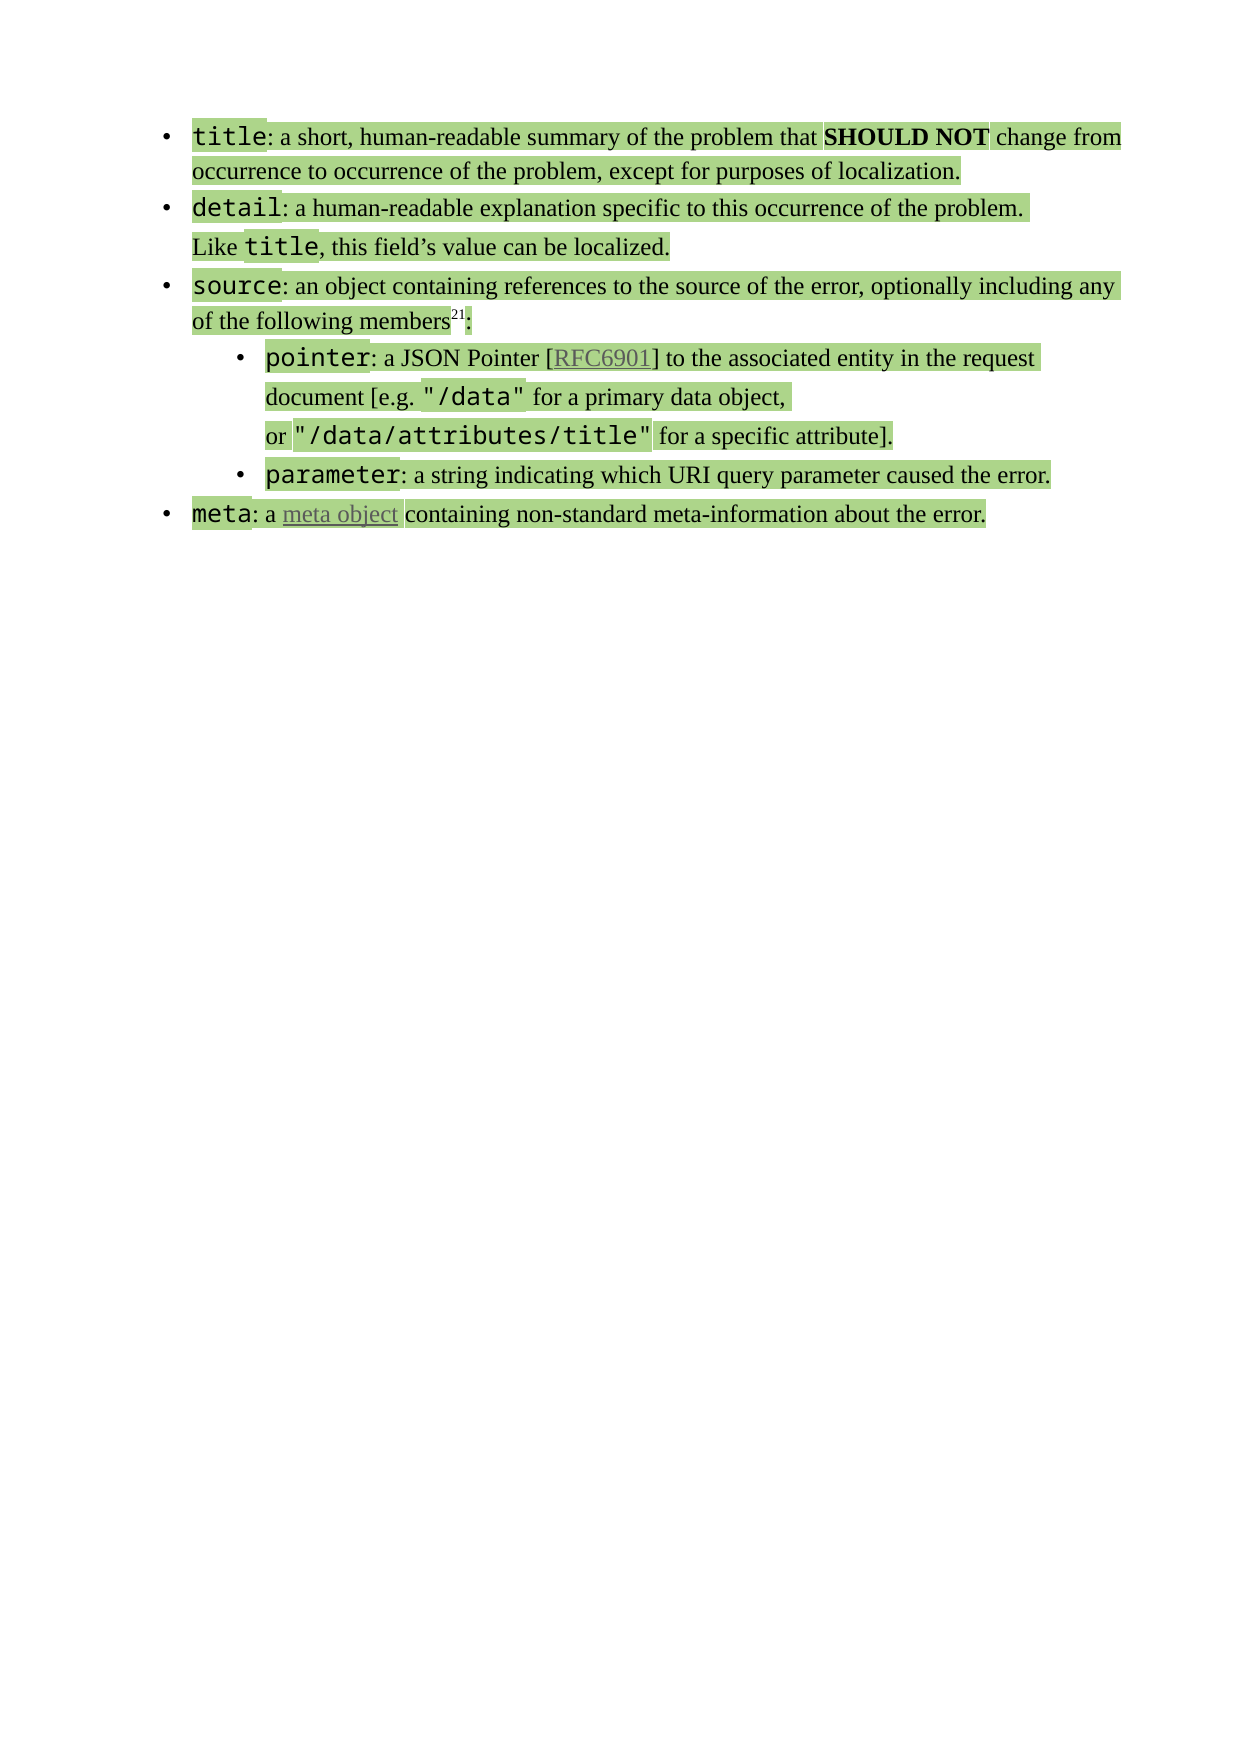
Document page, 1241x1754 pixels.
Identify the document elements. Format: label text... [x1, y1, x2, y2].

list title: a short, human-readable summary of the problem that SHOULD NOT change from occurrence to occurrence of the problem, except for purposes of localization. [162, 118, 1122, 185]
list detail: a human-readable explanation specific to this occurrence of the problem. Like title, this field’s value can be localized. [162, 189, 1122, 263]
list parameter: a string indicating which URI query parameter caused the error. [236, 457, 1122, 491]
list source: an object containing references to the source of the error, optionally including any of the following members: [162, 268, 1122, 335]
list meta: a meta object containing non-standard meta-information about the error. [162, 496, 1122, 530]
list pointer: a JSON Pointer [RFC6901] to the associated entity in the request document [e.g. "/data" for a primary data object, or "/data/attributes/title" for a specific attribute]. [236, 339, 1122, 452]
